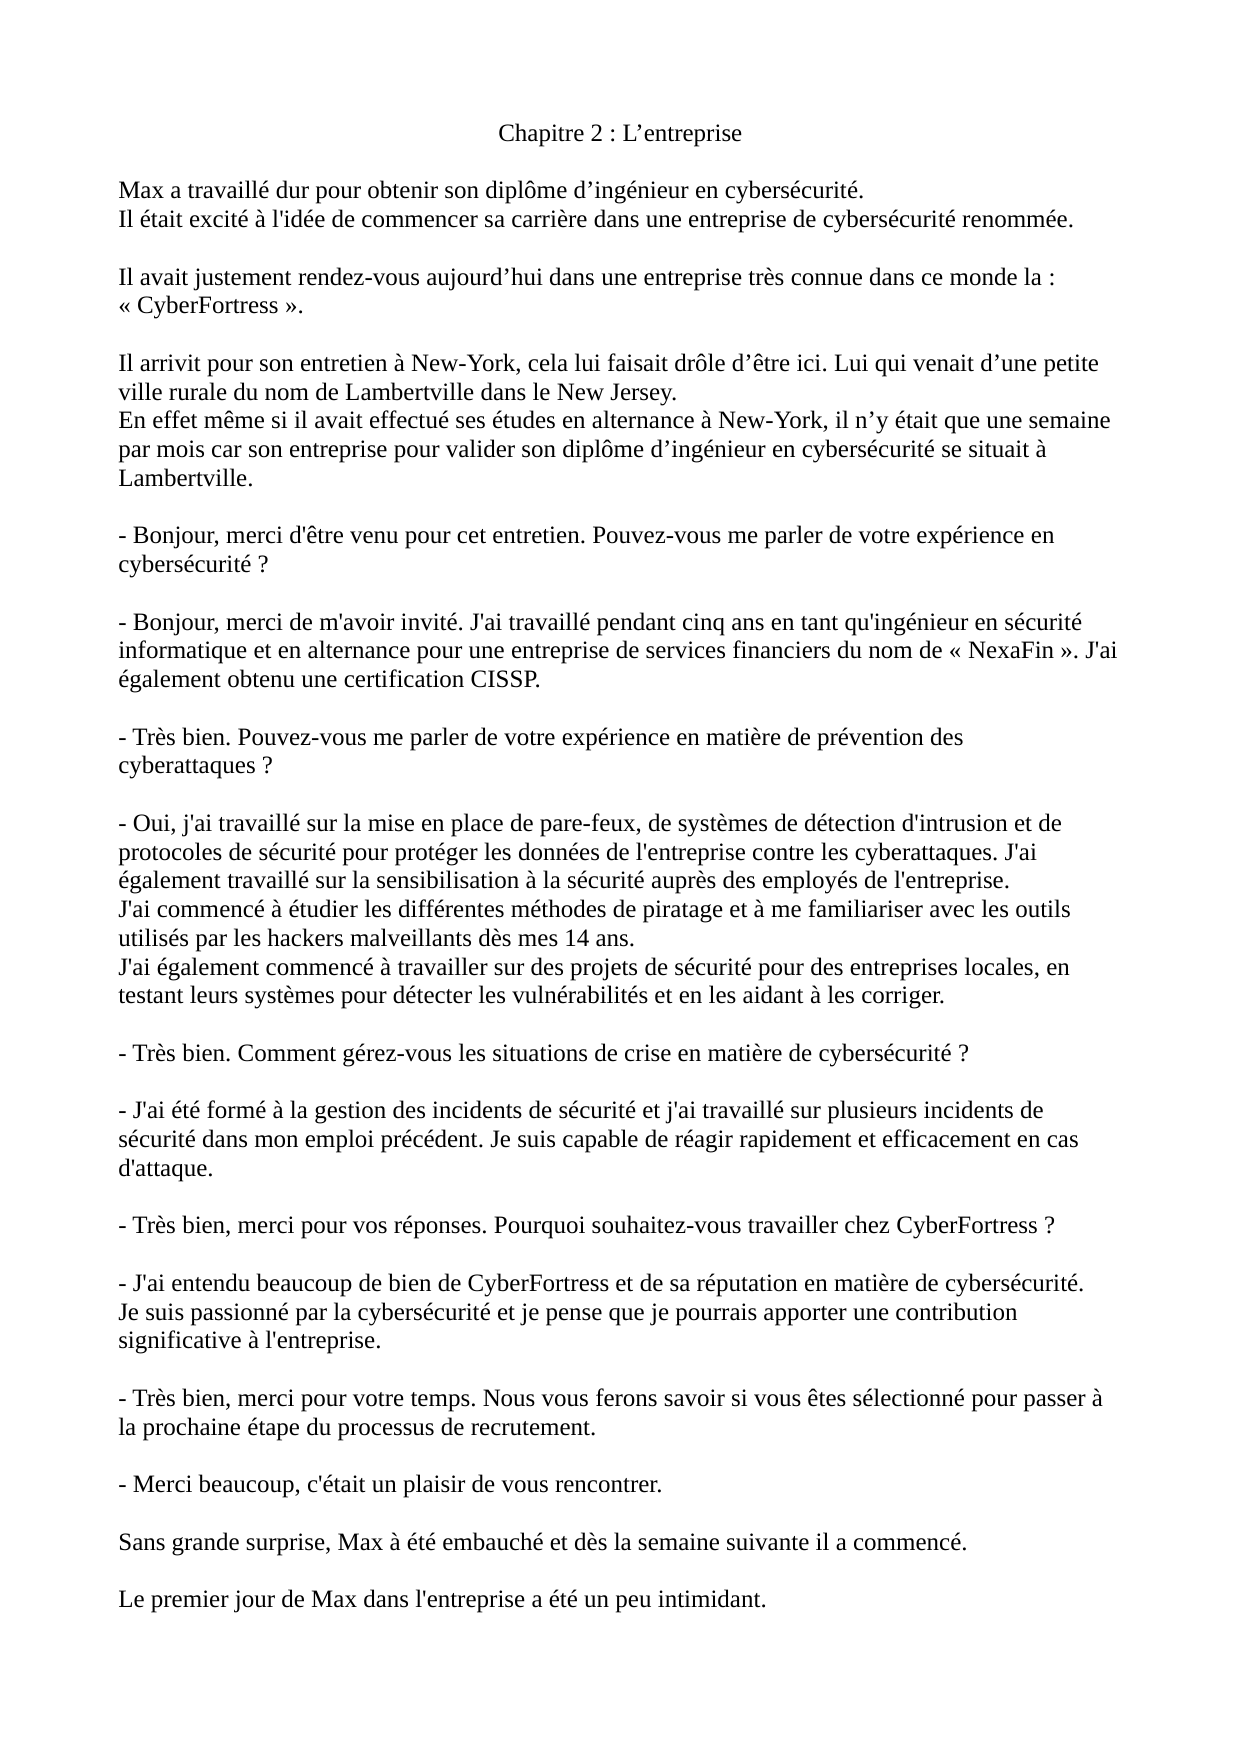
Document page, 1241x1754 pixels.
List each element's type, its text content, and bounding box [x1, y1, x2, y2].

text - Oui, j'ai travaillé sur la mise en place de pare-feux, de systèmes de détection d'intrusion et de protocoles de sécurité pour protéger les données de l'entreprise contre les cyberattaques. J'ai également travaillé sur la sensibilisation à la sécurité auprès des employés de l'entreprise. [118, 808, 1122, 894]
text Le premier jour de Max dans l'entreprise a été un peu intimidant. [118, 1584, 1122, 1613]
text - Très bien. Pouvez-vous me parler de votre expérience en matière de prévention des cyberattaques ? [118, 722, 1122, 779]
text - J'ai été formé à la gestion des incidents de sécurité et j'ai travaillé sur plusieurs incidents de sécurité dans mon emploi précédent. Je suis capable de réagir rapidement et efficacement en cas d'attaque. [118, 1096, 1122, 1182]
text Il avait justement rendez-vous aujourd’hui dans une entreprise très connue dans ce monde la : « CyberFortress ». [118, 262, 1122, 319]
text - Très bien, merci pour vos réponses. Pourquoi souhaitez-vous travailler chez CyberFortress ? [118, 1211, 1122, 1239]
text J'ai également commencé à travailler sur des projets de sécurité pour des entreprises locales, en testant leurs systèmes pour détecter les vulnérabilités et en les aidant à les corriger. [118, 952, 1122, 1009]
text - Bonjour, merci d'être venu pour cet entretien. Pouvez-vous me parler de votre expérience en cybersécurité ? [118, 521, 1122, 578]
text - Très bien. Comment gérez-vous les situations de crise en matière de cybersécurité ? [118, 1038, 1122, 1067]
text - Bonjour, merci de m'avoir invité. J'ai travaillé pendant cinq ans en tant qu'ingénieur en sécurité informatique et en alternance pour une entreprise de services financiers du nom de « NexaFin ». J'ai également obtenu une certification CISSP. [118, 607, 1122, 693]
text Il arrivit pour son entretien à New-York, cela lui faisait drôle d’être ici. Lui qui venait d’une petite ville rurale du nom de Lambertville dans le New Jersey. [118, 348, 1122, 406]
text Sans grande surprise, Max à été embauché et dès la semaine suivante il a commencé. [118, 1527, 1122, 1556]
text - Merci beaucoup, c'était un plaisir de vous rencontrer. [118, 1469, 1122, 1498]
text Max a travaillé dur pour obtenir son diplôme d’ingénieur en cybersécurité. [118, 176, 1122, 204]
text Il était excité à l'idée de commencer sa carrière dans une entreprise de cybersécurité renommée. [118, 204, 1122, 233]
text En effet même si il avait effectué ses études en alternance à New-York, il n’y était que une semaine par mois car son entreprise pour valider son diplôme d’ingénieur en cybersécurité se situait à Lambertville. [118, 406, 1122, 492]
text - Très bien, merci pour votre temps. Nous vous ferons savoir si vous êtes sélectionné pour passer à la prochaine étape du processus de recrutement. [118, 1383, 1122, 1441]
text Chapitre 2 : L’entreprise [118, 118, 1122, 147]
text Je suis passionné par la cybersécurité et je pense que je pourrais apporter une contribution significative à l'entreprise. [118, 1297, 1122, 1354]
text - J'ai entendu beaucoup de bien de CyberFortress et de sa réputation en matière de cybersécurité. [118, 1268, 1122, 1297]
text J'ai commencé à étudier les différentes méthodes de piratage et à me familiariser avec les outils utilisés par les hackers malveillants dès mes 14 ans. [118, 894, 1122, 952]
